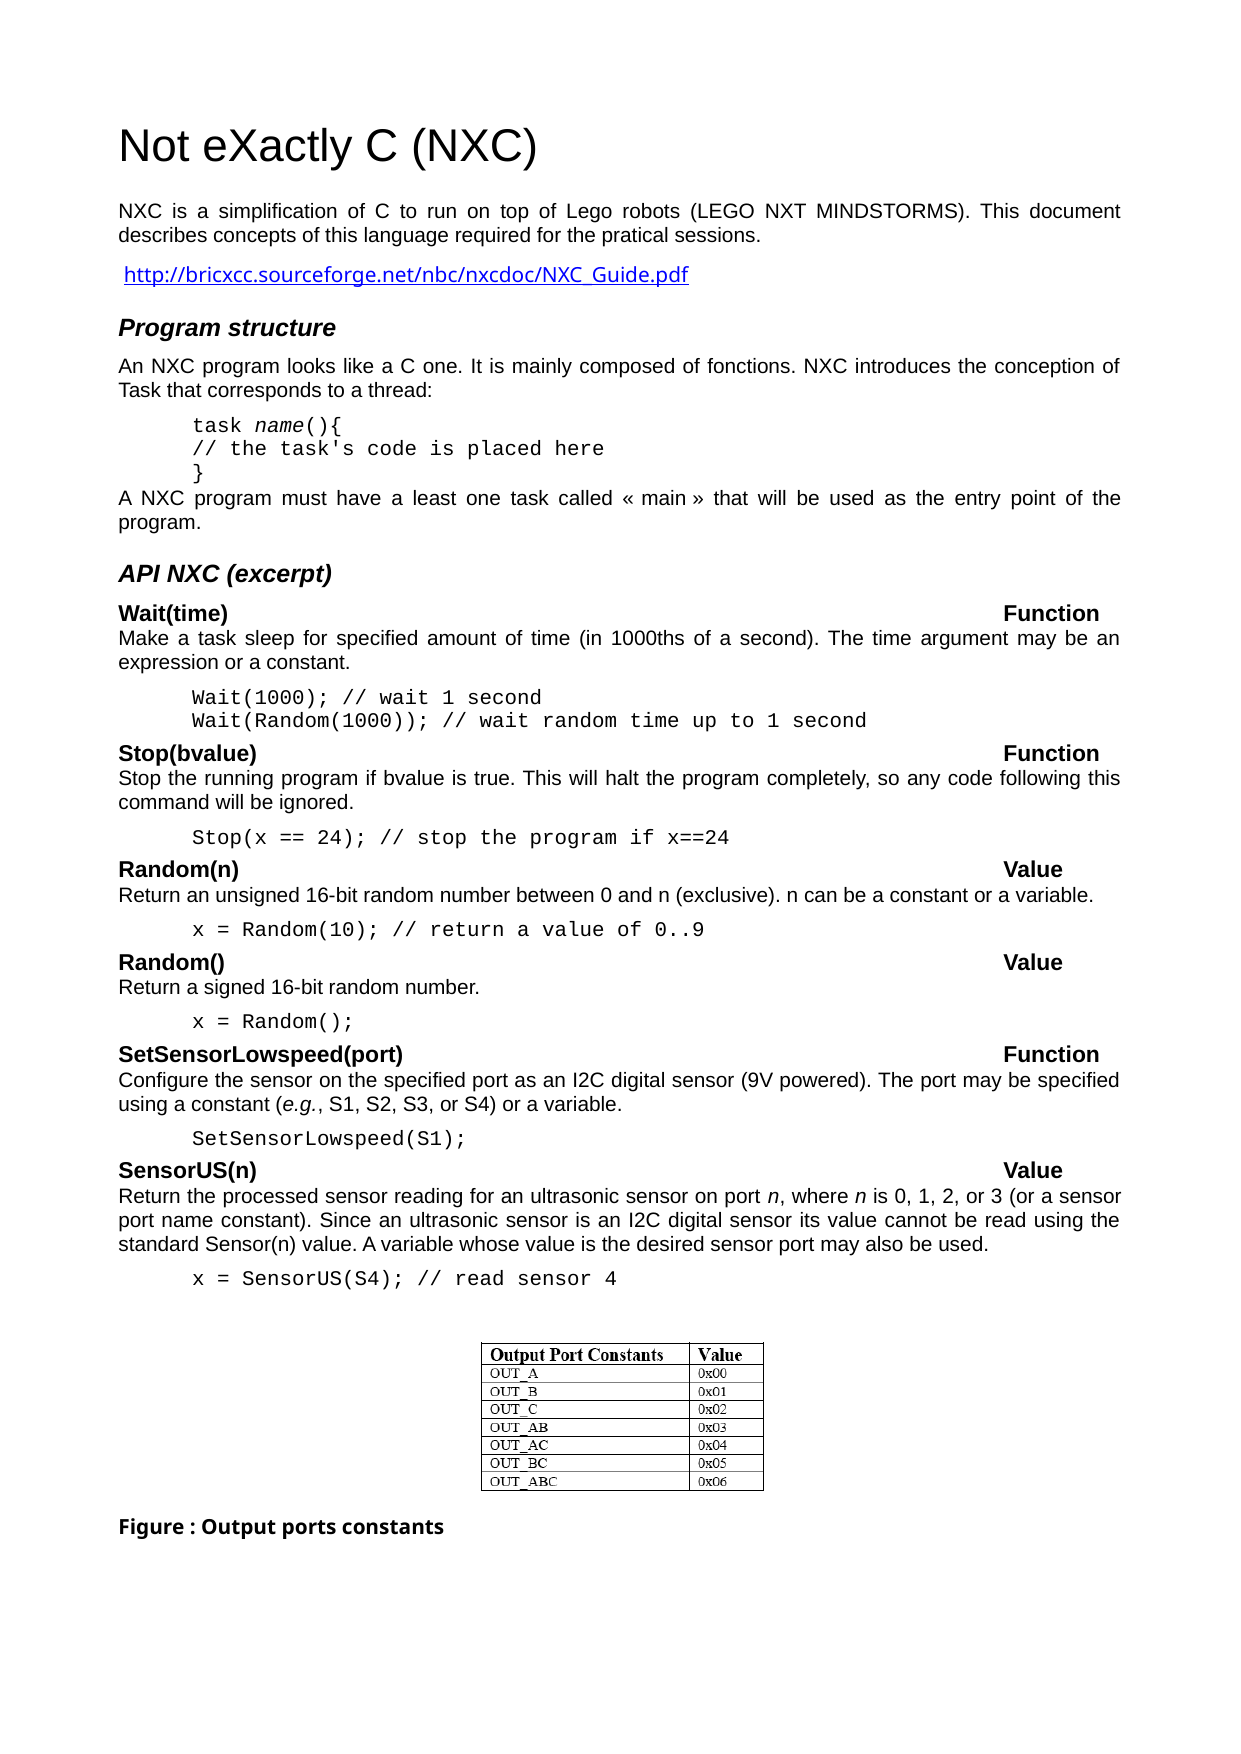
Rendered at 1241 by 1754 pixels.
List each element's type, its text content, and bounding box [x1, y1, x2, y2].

text Return an unsigned 16-bit random number between 0 and n (exclusive). n can be a constant or a variable. [118, 883, 1122, 907]
text Figure : Output ports constants [118, 1512, 1122, 1541]
text Random() Value [118, 949, 1122, 975]
text x = SensorUS(S4); // read sensor 4 [192, 1268, 1122, 1292]
text SetSensorLowspeed(port) Function [118, 1041, 1122, 1067]
text task name(){ [192, 415, 1122, 438]
text Make a task sleep for specified amount of time (in 1000ths of a second). The time argument may be an expression or a constant. [118, 626, 1122, 674]
text http://bricxcc.sourceforge.net/nbc/nxcdoc/NXC_Guide.pdf [118, 260, 1122, 288]
text x = Random(10); // return a value of 0..9 [192, 919, 1122, 943]
text Stop the running program if bvalue is true. This will halt the program completely, so any code following this command will be ignored. [118, 766, 1122, 814]
text Wait(Random(1000)); // wait random time up to 1 second [192, 710, 1122, 734]
subtitle Program structure [118, 313, 1122, 342]
text Stop(bvalue) Function [118, 740, 1122, 766]
text x = Random(); [192, 1011, 1122, 1035]
text SetSensorLowspeed(S1); [192, 1128, 1122, 1151]
text Wait(1000); // wait 1 second [192, 687, 1122, 710]
text Not eXactly C (NXC) [118, 118, 1122, 171]
text Return a signed 16-bit random number. [118, 975, 1122, 999]
text Return the processed sensor reading for an ultrasonic sensor on port n, where n is 0, 1, 2, or 3 (or a sensor port name constant). Since an ultrasonic sensor is an I2C digital sensor its value cannot be read using the standard Sensor(n) value. A variable whose value is the desired sensor port may also be used. [118, 1184, 1122, 1256]
text An NXC program looks like a C one. It is mainly composed of fonctions. NXC introduces the conception of Task that corresponds to a thread: [118, 354, 1122, 402]
text // the task's code is placed here [192, 438, 1122, 462]
text Wait(time) Function [118, 600, 1122, 626]
text Configure the sensor on the specified port as an I2C digital sensor (9V powered). The port may be specified using a constant (e.g., S1, S2, S3, or S4) or a variable. [118, 1067, 1122, 1115]
text Random(n) Value [118, 856, 1122, 883]
text NXC is a simplification of C to run on top of Lego robots (LEGO NXT MINDSTORMS). This document describes concepts of this language required for the pratical sessions. [118, 199, 1122, 247]
text SensorUS(n) Value [118, 1157, 1122, 1184]
text Stop(x == 24); // stop the program if x==24 [192, 827, 1122, 850]
text } [192, 462, 1122, 486]
subtitle API NXC (excerpt) [118, 559, 1122, 587]
picture [478, 1341, 765, 1492]
text A NXC program must have a least one task called « main » that will be used as the entry point of the program. [118, 486, 1122, 534]
